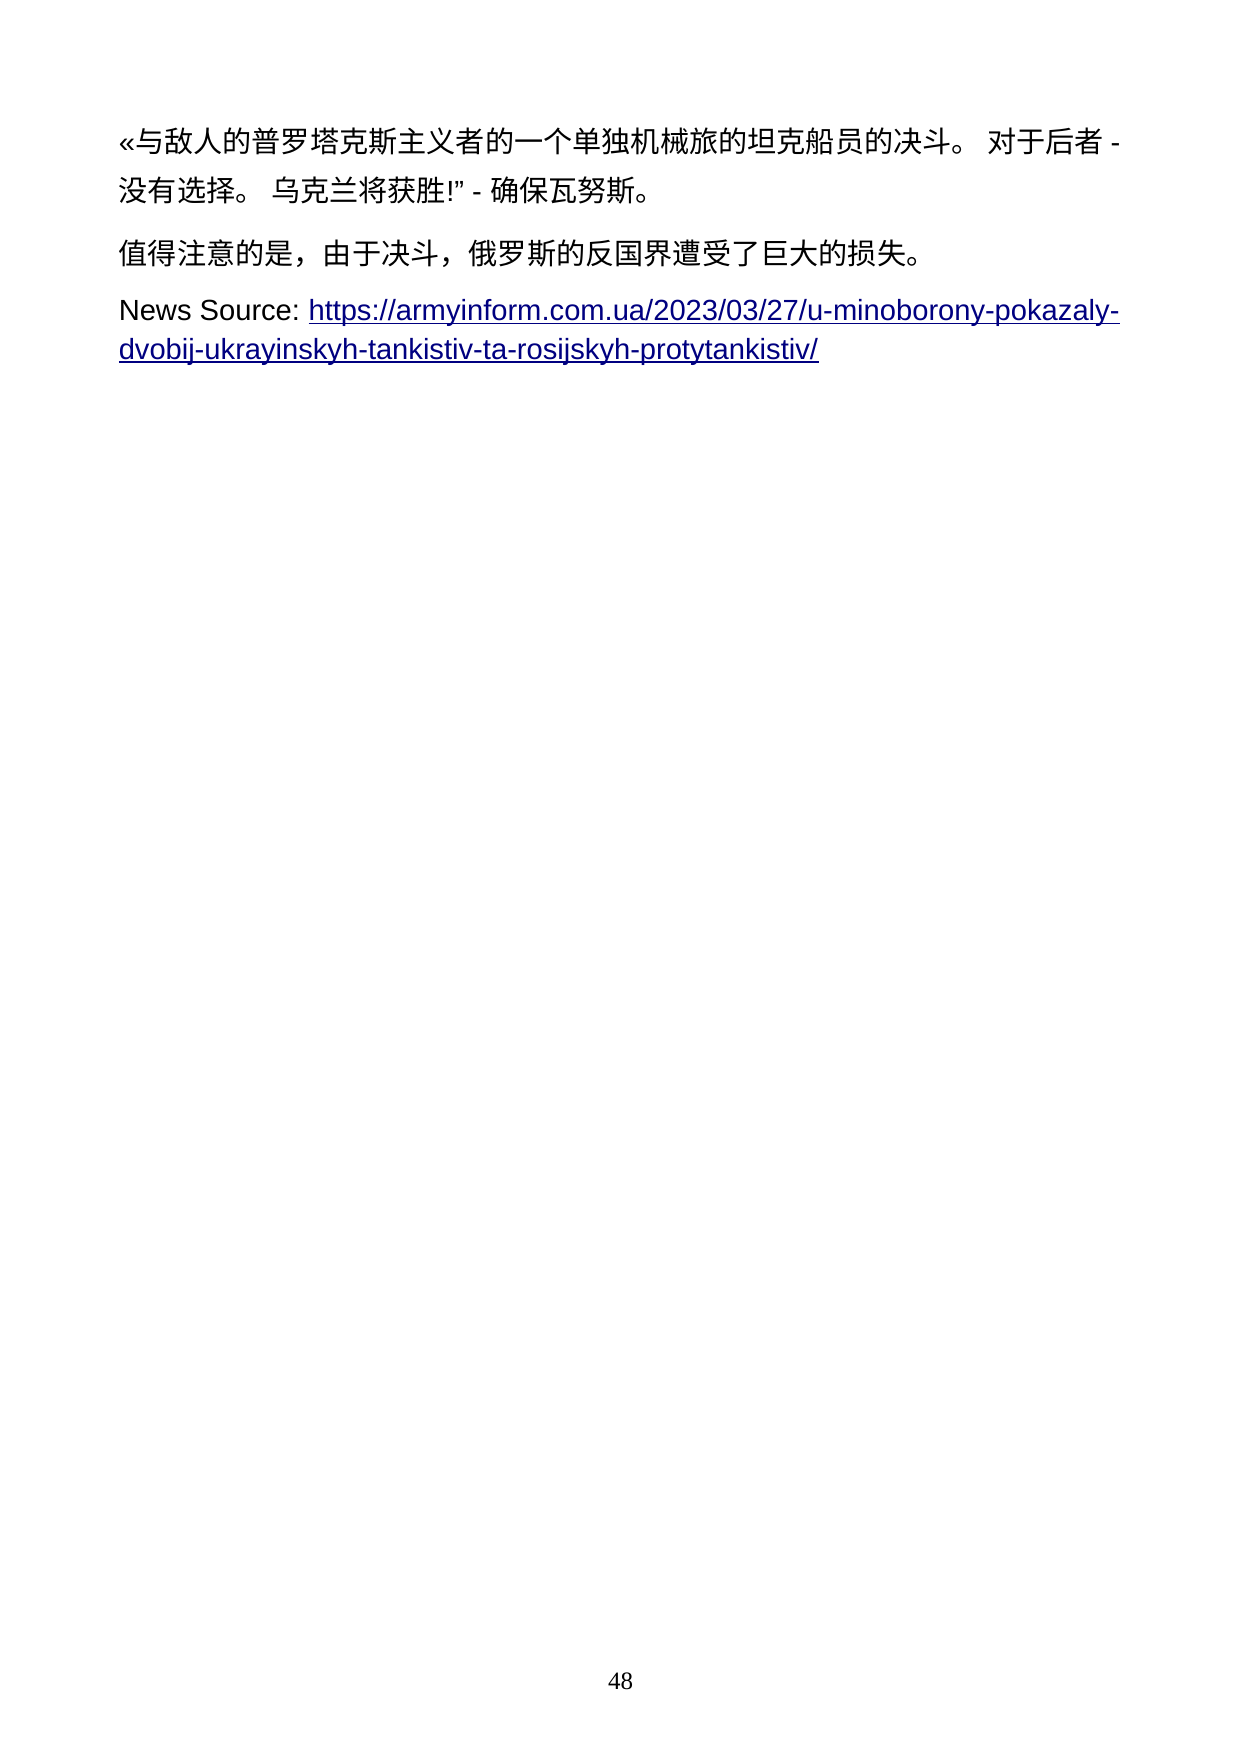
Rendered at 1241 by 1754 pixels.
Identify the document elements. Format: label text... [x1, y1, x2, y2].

text News Source: https://armyinform.com.ua/2023/03/27/u-minoborony-pokazaly-dvobij-ukrayinskyh-tankistiv-ta-rosijskyh-protytankistiv/ [118, 293, 1122, 365]
text «与敌人的普罗塔克斯主义者的一个单独机械旅的坦克船员的决斗。 对于后者 - 没有选择。 乌克兰将获胜!” - 确保瓦努斯。 [118, 118, 1122, 209]
text 值得注意的是，由于决斗，俄罗斯的反国界遭受了巨大的损失。 [118, 230, 1122, 272]
